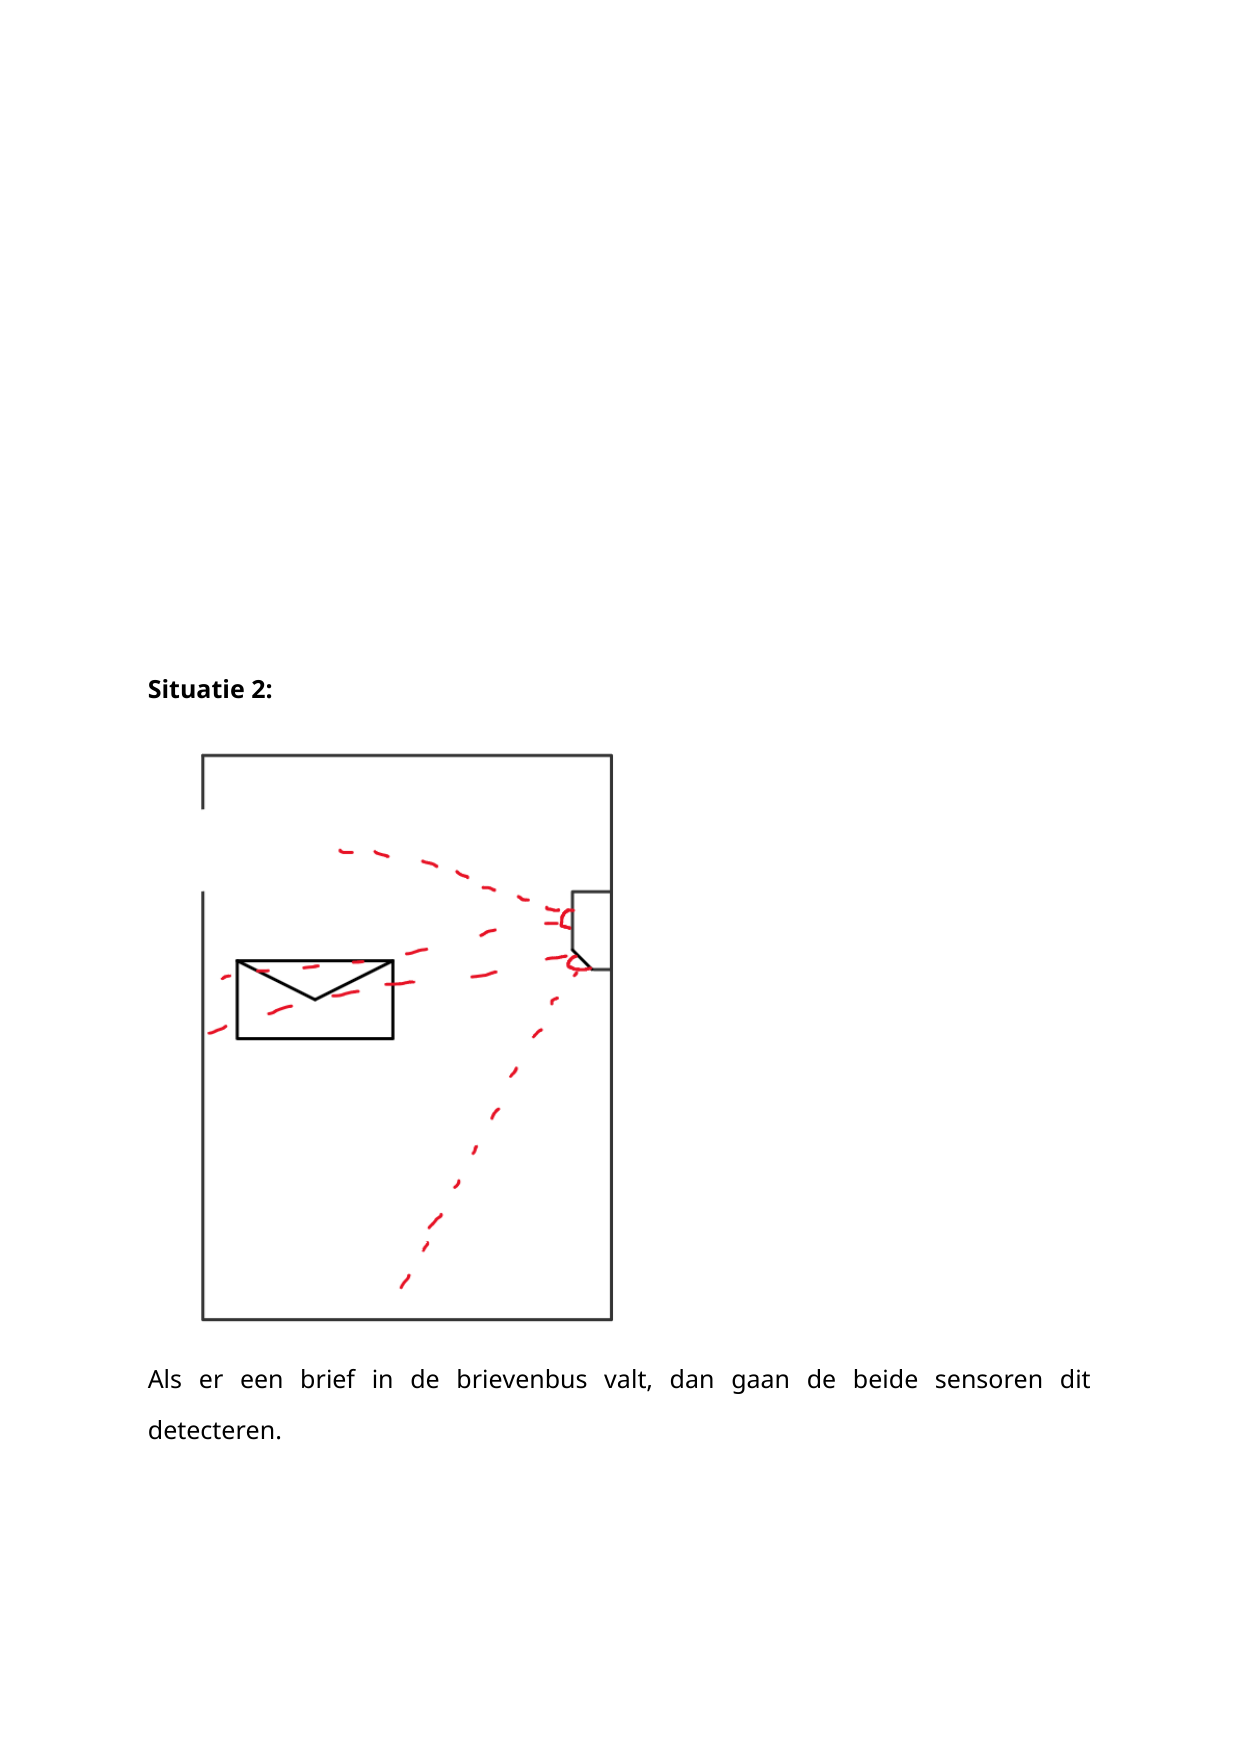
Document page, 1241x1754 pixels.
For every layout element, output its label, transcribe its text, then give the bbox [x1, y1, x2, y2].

text Als er een brief in de brievenbus valt, dan gaan de beide sensoren dit detecteren. [148, 1362, 1093, 1447]
text Situatie 2: [148, 672, 1093, 706]
